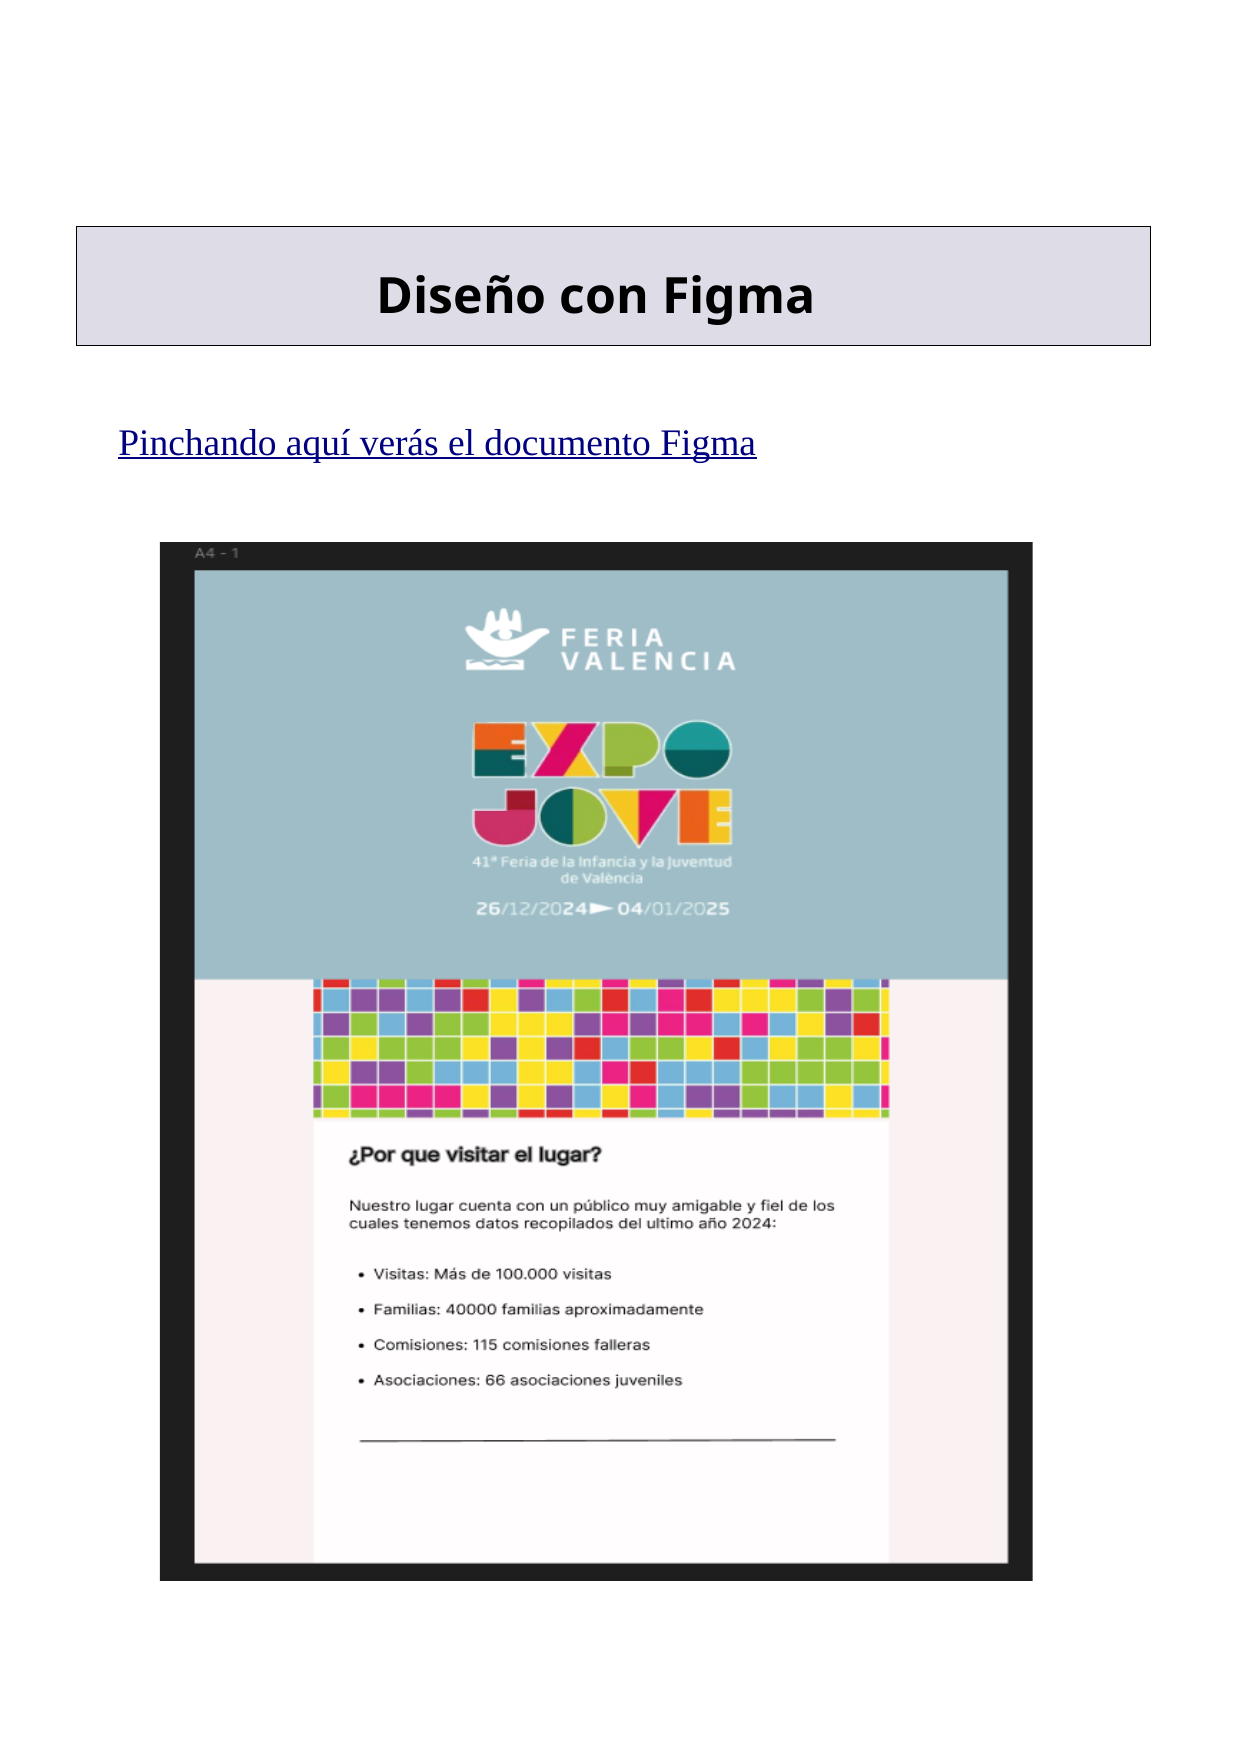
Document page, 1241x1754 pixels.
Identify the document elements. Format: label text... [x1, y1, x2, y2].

picture [159, 542, 1033, 1581]
text Pinchando aquí verás el documento Figma [118, 420, 1122, 463]
